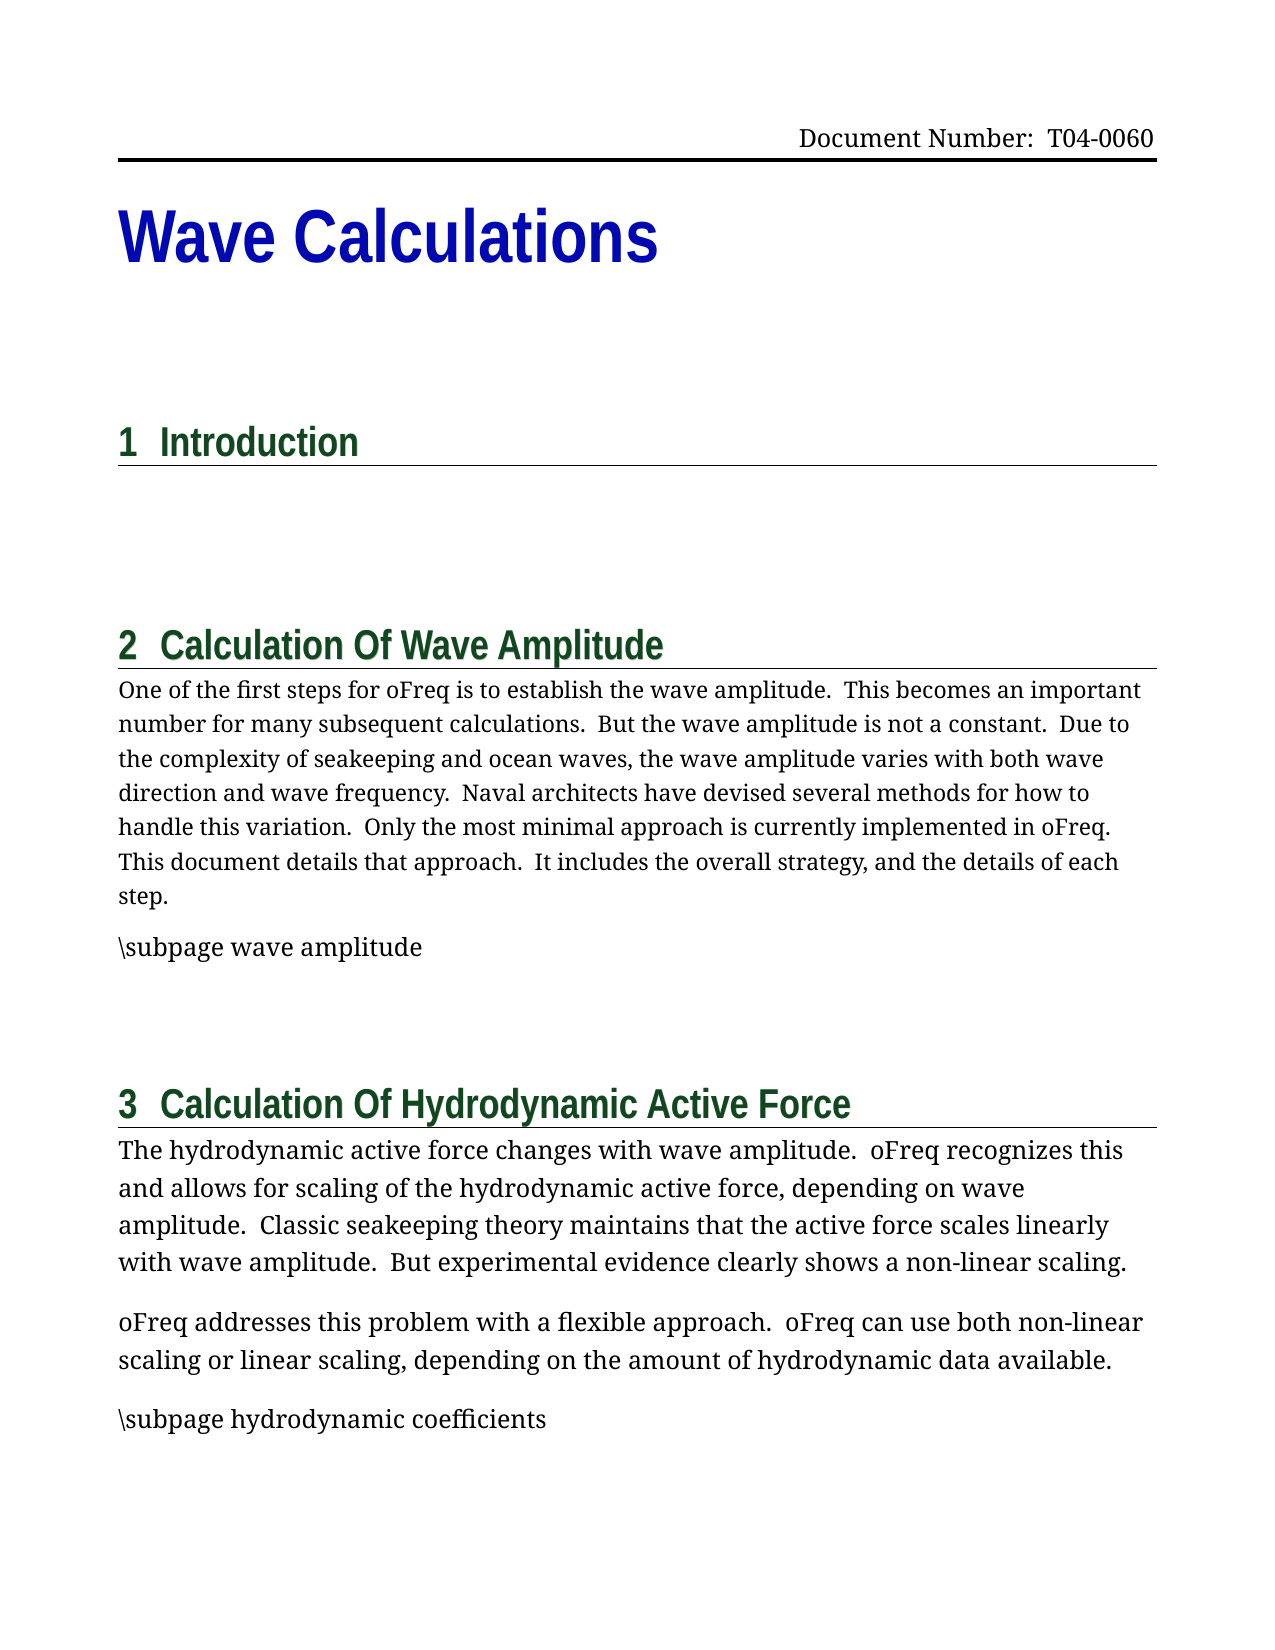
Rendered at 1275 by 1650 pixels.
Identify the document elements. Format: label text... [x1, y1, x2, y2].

subtitle Calculation of Hydrodynamic Active Force [118, 1079, 1157, 1127]
text \subpage hydrodynamic coefficients [118, 1402, 1157, 1436]
title Wave Calculations [118, 192, 1157, 278]
text The hydrodynamic active force changes with wave amplitude. oFreq recognizes this and allows for scaling of the hydrodynamic active force, depending on wave amplitude. Classic seakeeping theory maintains that the active force scales linearly with wave amplitude. But experimental evidence clearly shows a non-linear scaling. [118, 1133, 1157, 1279]
subtitle Calculation of Wave Amplitude [118, 620, 1157, 668]
text One of the first steps for oFreq is to establish the wave amplitude. This becomes an important number for many subsequent calculations. But the wave amplitude is not a constant. Due to the complexity of seakeeping and ocean waves, the wave amplitude varies with both wave direction and wave frequency. Naval architects have devised several methods for how to handle this variation. Only the most minimal approach is currently implemented in oFreq. This document details that approach. It includes the overall strategy, and the details of each step. [118, 674, 1157, 911]
text oFreq addresses this problem with a flexible approach. oFreq can use both non-linear scaling or linear scaling, depending on the amount of hydrodynamic data available. [118, 1305, 1157, 1376]
text \subpage wave amplitude [118, 929, 1157, 963]
subtitle Introduction [118, 417, 1157, 465]
